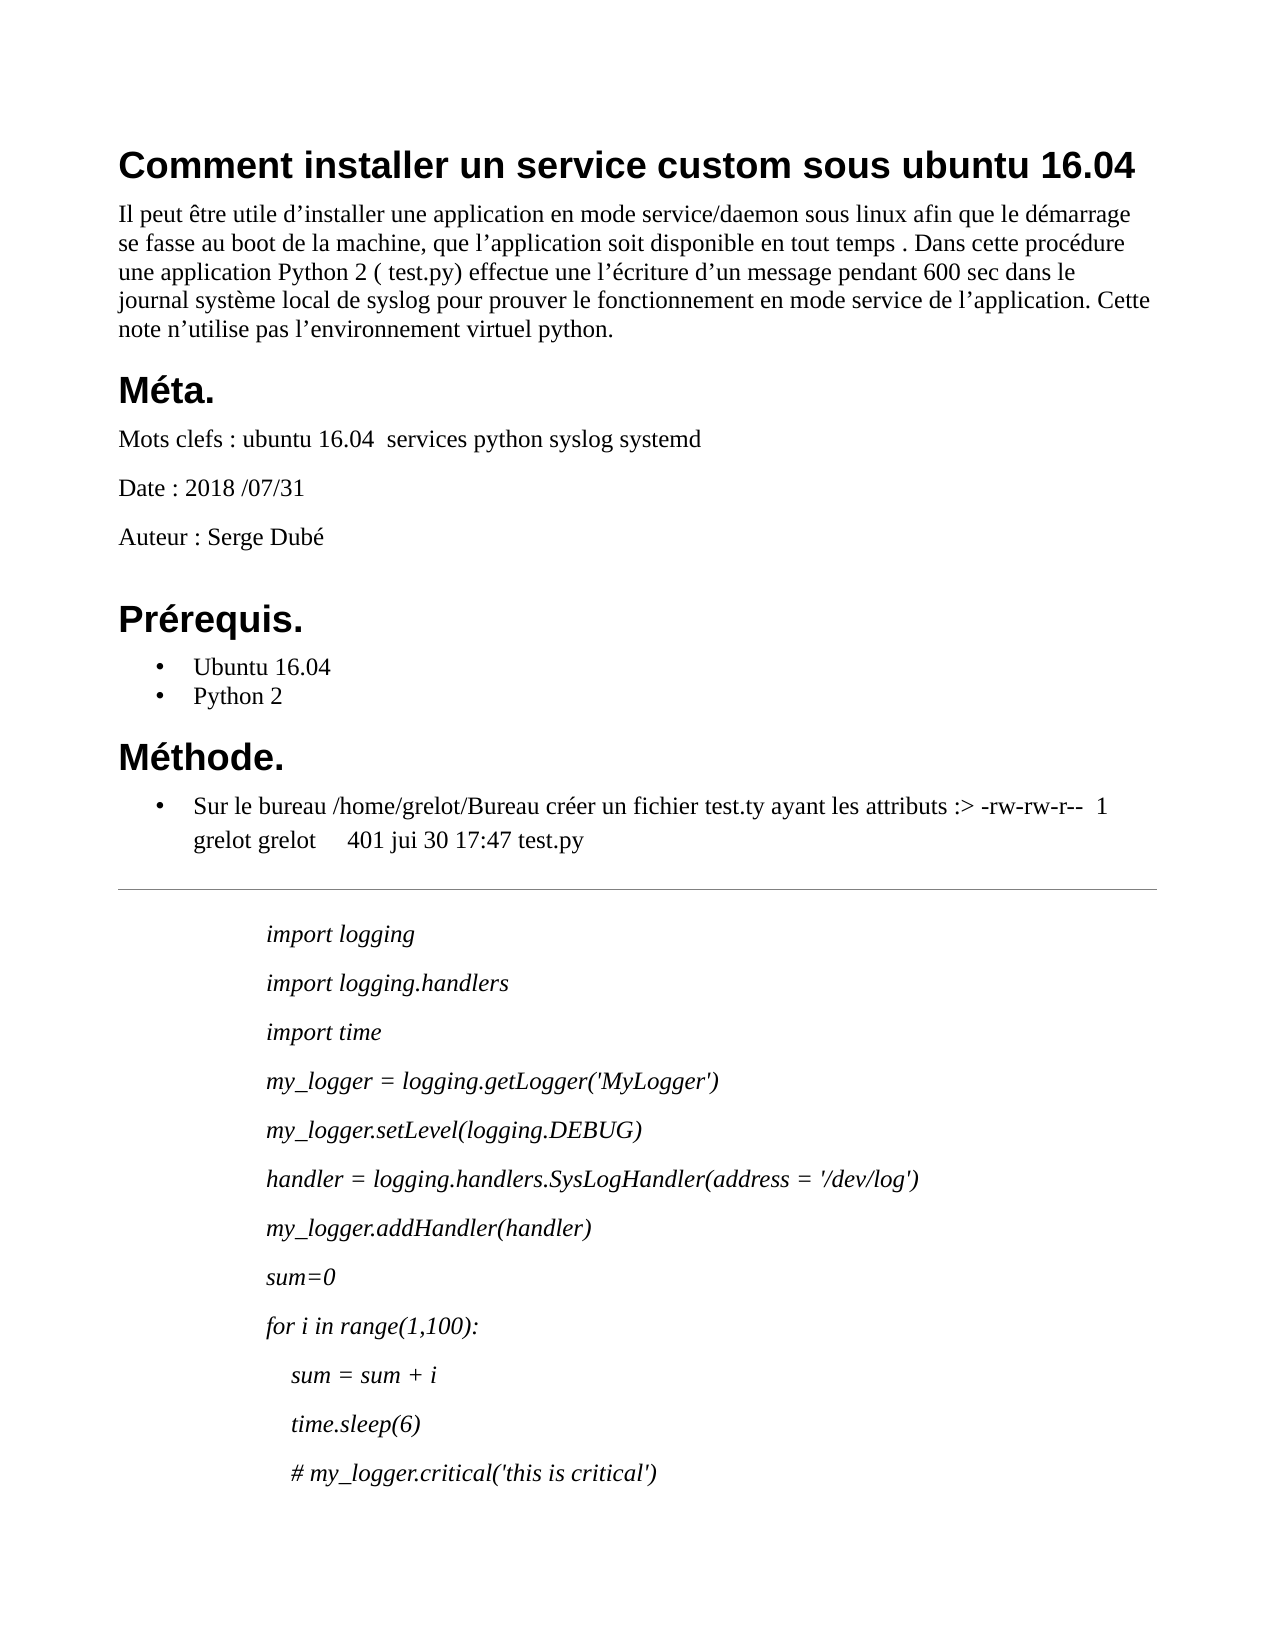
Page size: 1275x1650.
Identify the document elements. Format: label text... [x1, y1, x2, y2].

text Il peut être utile d’installer une application en mode service/daemon sous linux afin que le démarrage se fasse au boot de la machine, que l’application soit disponible en tout temps . Dans cette procédure une application Python 2 ( test.py) effectue une l’écriture d’un message pendant 600 sec dans le journal système local de syslog pour prouver le fonctionnement en mode service de l’application. Cette note n’utilise pas l’environnement virtuel python. [118, 199, 1157, 343]
text sum=0 [266, 1262, 1157, 1291]
text Mots clefs : ubuntu 16.04 services python syslog systemd [118, 424, 1157, 453]
text sum = sum + i [266, 1360, 1157, 1389]
text # my_logger.critical('this is critical') [266, 1458, 1157, 1487]
list Sur le bureau /home/grelot/Bureau créer un fichier test.ty ayant les attributs :> -rw-rw-r-- 1 grelot grelot 401 jui 30 17:47 test.py [156, 791, 1157, 854]
text Auteur : Serge Dubé [118, 522, 1157, 551]
text import logging.handlers [266, 968, 1157, 997]
text Date : 2018 /07/31 [118, 473, 1157, 502]
list Ubuntu 16.04 [156, 652, 1157, 681]
subtitle Comment installer un service custom sous ubuntu 16.04 [118, 143, 1157, 187]
subtitle Méthode. [118, 735, 1157, 779]
subtitle Prérequis. [118, 596, 1157, 640]
text time.sleep(6) [266, 1409, 1157, 1438]
text import time [266, 1017, 1157, 1046]
text import logging [266, 919, 1157, 948]
text my_logger = logging.getLogger('MyLogger') [266, 1066, 1157, 1095]
list Python 2 [156, 681, 1157, 710]
text my_logger.addHandler(handler) [266, 1213, 1157, 1242]
subtitle Méta. [118, 368, 1157, 412]
text for i in range(1,100): [266, 1311, 1157, 1340]
text handler = logging.handlers.SysLogHandler(address = '/dev/log') [266, 1164, 1157, 1193]
text my_logger.setLevel(logging.DEBUG) [266, 1115, 1157, 1144]
